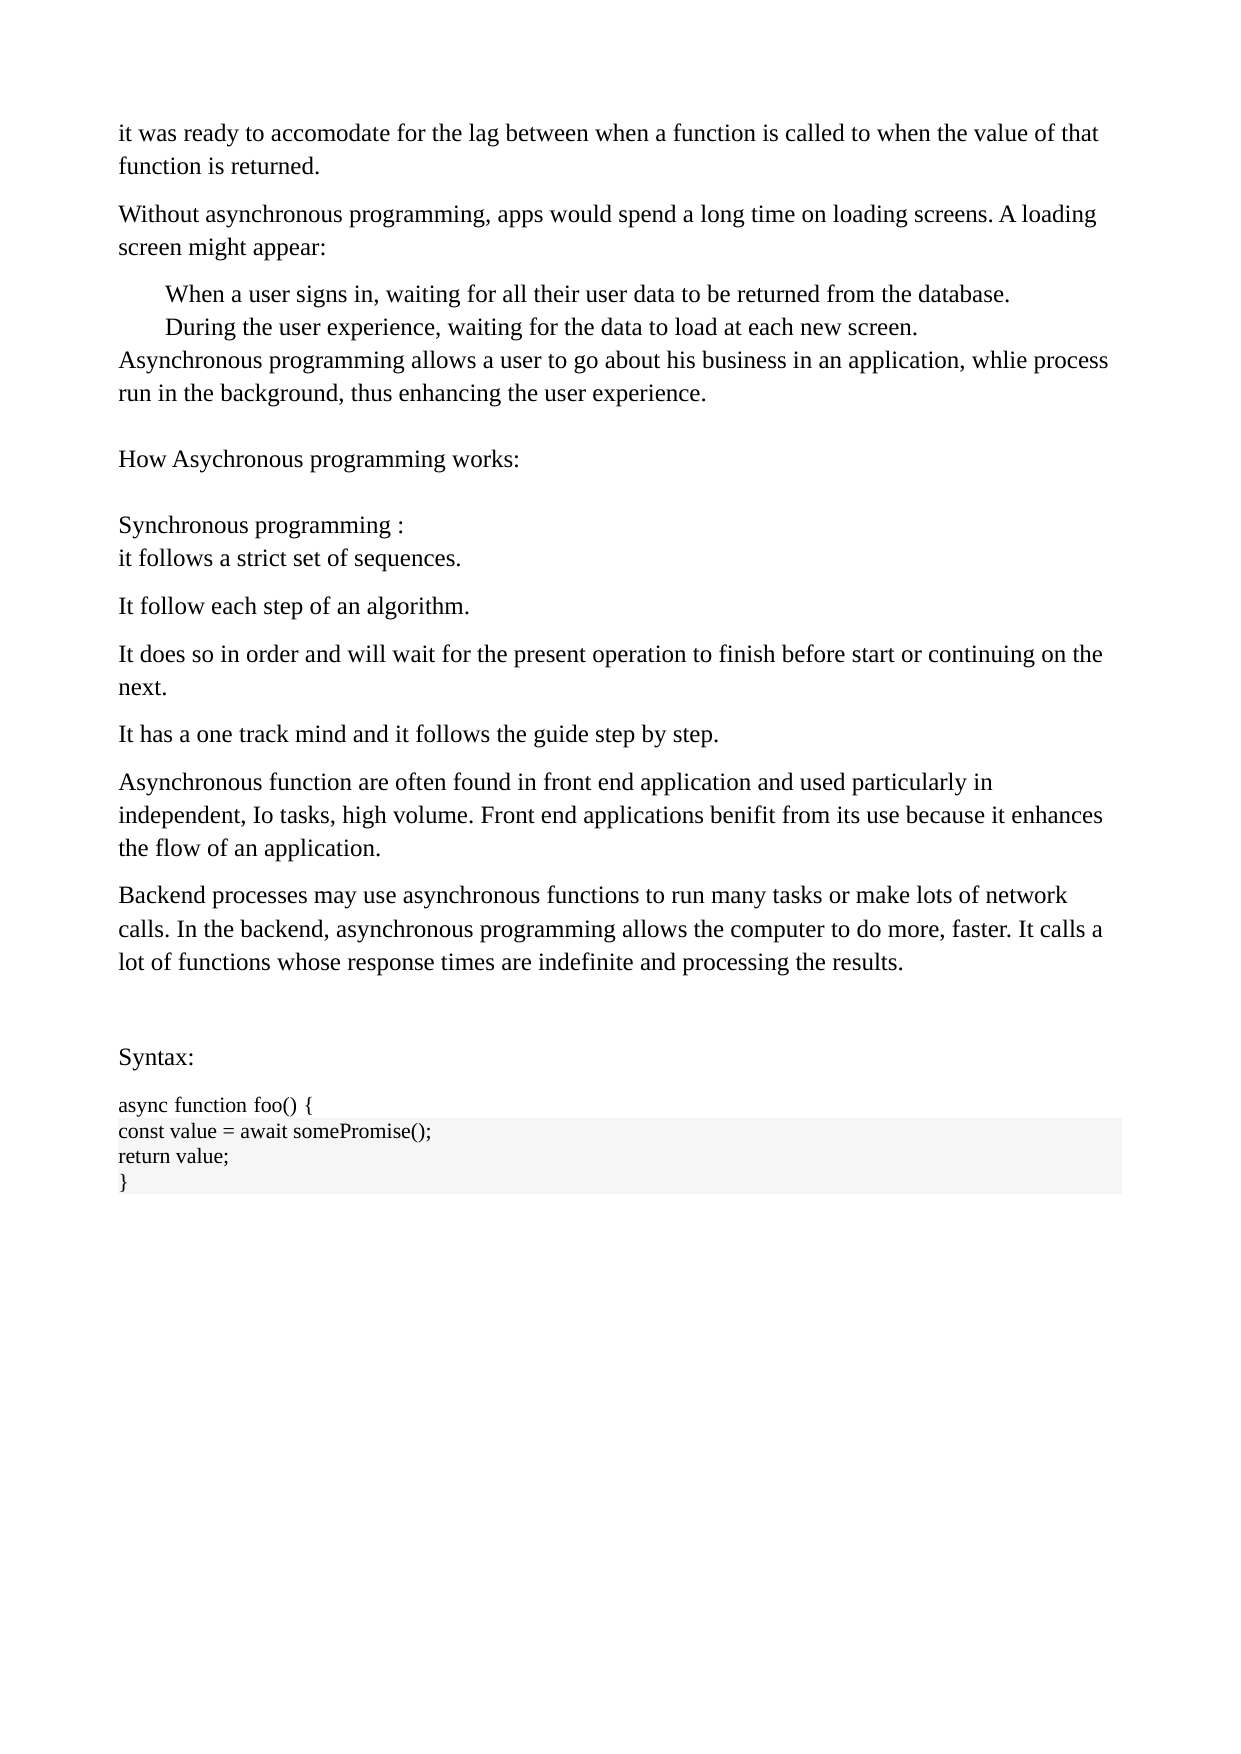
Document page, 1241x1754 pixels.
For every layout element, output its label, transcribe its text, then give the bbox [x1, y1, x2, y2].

list When a user signs in, waiting for all their user data to be returned from the database. [118, 279, 1122, 308]
text it follows a strict set of sequences. [118, 543, 1122, 572]
text return value; [118, 1143, 1122, 1169]
text async function foo() { [118, 1089, 1122, 1118]
text It follow each step of an algorithm. [118, 591, 1122, 620]
text Without asynchronous programming, apps would spend a long time on loading screens. A loading screen might appear: [118, 199, 1122, 261]
text Backend processes may use asynchronous functions to run many tasks or make lots of network calls. In the backend, asynchronous programming allows the computer to do more, faster. It calls a lot of functions whose response times are indefinite and processing the results. [118, 881, 1122, 975]
text How Asychronous programming works: [118, 444, 1122, 473]
text Syntax: [118, 1042, 1122, 1071]
list During the user experience, waiting for the data to load at each new screen. [118, 312, 1122, 341]
text Asynchronous function are often found in front end application and used particularly in independent, Io tasks, high volume. Front end applications benifit from its use because it enhances the flow of an application. [118, 767, 1122, 862]
text It has a one track mind and it follows the guide step by step. [118, 719, 1122, 748]
text } [118, 1169, 1122, 1194]
text Synchronous programming : [118, 511, 1122, 539]
text const value = await somePromise(); [118, 1118, 1122, 1143]
text Asynchronous programming allows a user to go about his business in an application, whlie process run in the background, thus enhancing the user experience. [118, 345, 1122, 407]
text it was ready to accomodate for the lag between when a function is called to when the value of that function is returned. [118, 118, 1122, 180]
text It does so in order and will wait for the present operation to finish before start or continuing on the next. [118, 639, 1122, 701]
